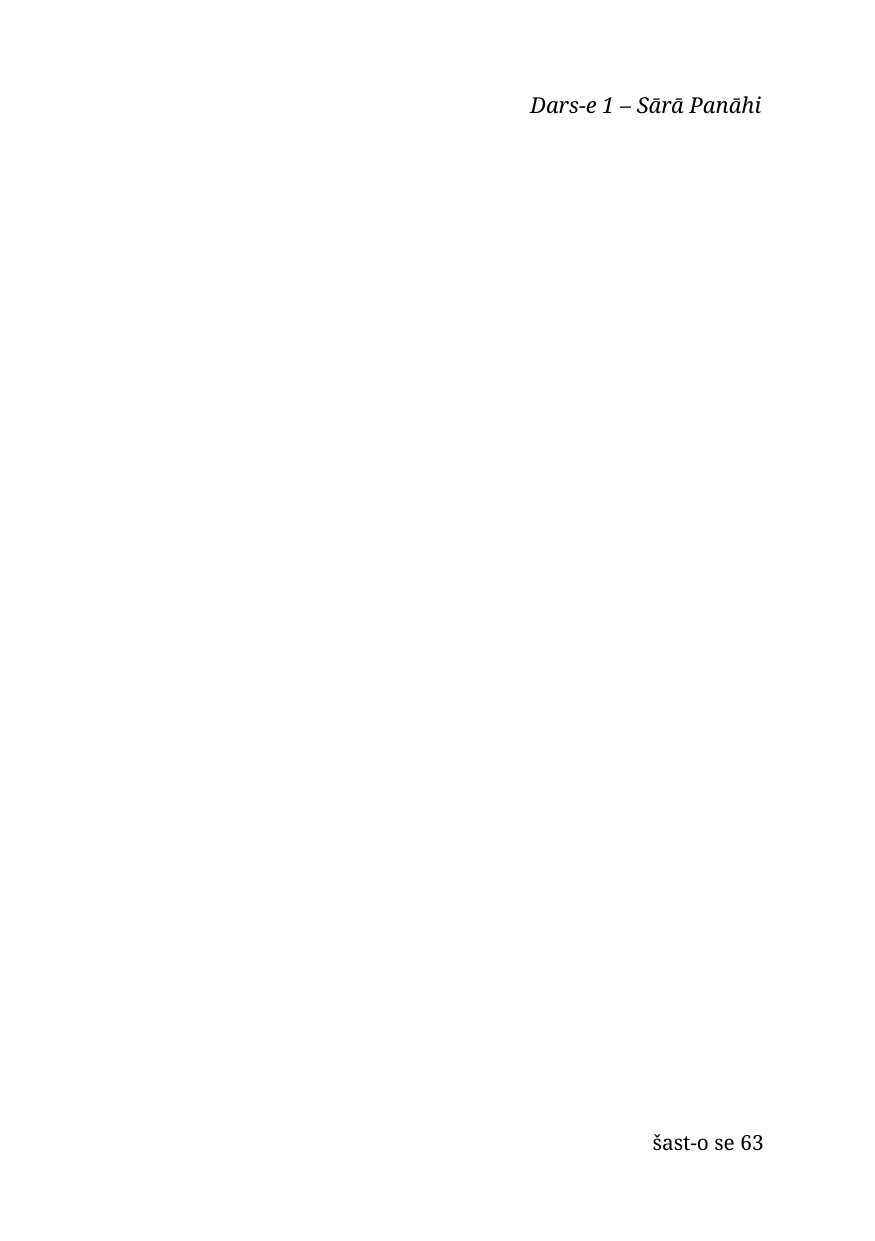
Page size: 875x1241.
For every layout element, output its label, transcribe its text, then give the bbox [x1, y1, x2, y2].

text šast-o se 63 [111, 1128, 763, 1157]
